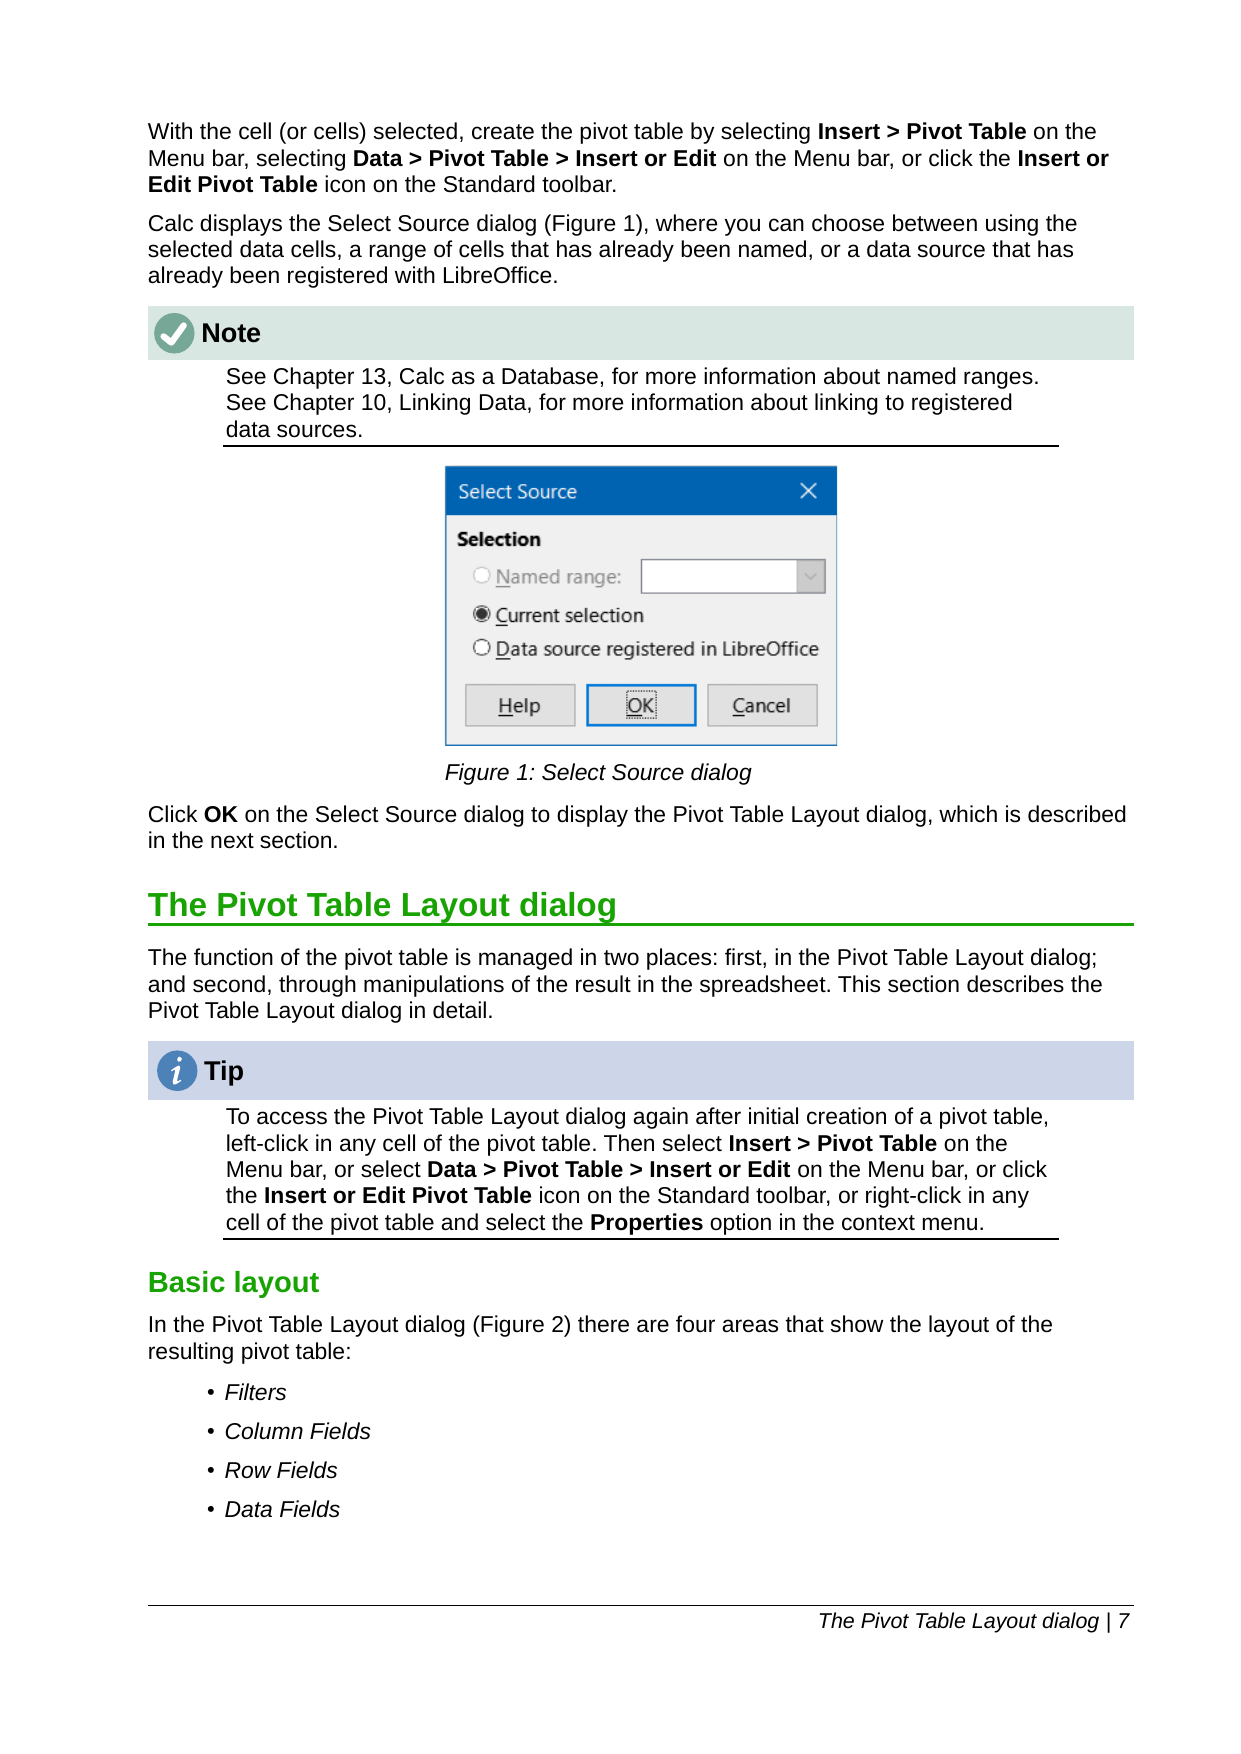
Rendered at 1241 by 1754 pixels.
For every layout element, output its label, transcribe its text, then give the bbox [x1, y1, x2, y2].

subtitle The Pivot Table Layout dialog [148, 885, 1134, 923]
subtitle Tip [148, 1041, 1134, 1100]
list In the Pivot Table Layout dialog (Figure 2) there are four areas that show the layout of the resulting pivot table: [148, 1311, 1134, 1364]
list Data Fields [204, 1493, 1134, 1525]
text See Chapter 13, Calc as a Database, for more information about named ranges. See Chapter 10, Linking Data, for more information about linking to registered data sources. [223, 360, 1059, 445]
text Calc displays the Select Source dialog (Figure 1), where you can choose between using the selected data cells, a range of cells that has already been named, or a data source that has already been registered with LibreOffice. [148, 210, 1134, 289]
text Click OK on the Select Source dialog to display the Pivot Table Layout dialog, which is described in the next section. [148, 801, 1134, 854]
list Filters [204, 1376, 1134, 1406]
subtitle Note [148, 306, 1134, 360]
picture [444, 465, 838, 746]
text With the cell (or cells) selected, create the pivot table by selecting Insert > Pivot Table on the Menu bar, selecting Data > Pivot Table > Insert or Edit on the Menu bar, or click the Insert or Edit Pivot Table icon on the Standard toolbar. [148, 118, 1134, 197]
list Row Fields [204, 1454, 1134, 1483]
subtitle Basic layout [148, 1265, 1134, 1299]
list Column Fields [204, 1415, 1134, 1444]
text To access the Pivot Table Layout dialog again after initial creation of a pivot table, left-click in any cell of the pivot table. Then select Insert > Pivot Table on the Menu bar, or select Data > Pivot Table > Insert or Edit on the Menu bar, or click the Insert or Edit Pivot Table icon on the Standard toolbar, or right-click in any cell of the pivot table and select the Properties option in the context menu. [223, 1100, 1059, 1238]
text Figure 1: Select Source dialog [444, 758, 837, 785]
text The function of the pivot table is managed in two places: first, in the Pivot Table Layout dialog; and second, through manipulations of the result in the spreadsheet. This section describes the Pivot Table Layout dialog in detail. [148, 944, 1134, 1023]
